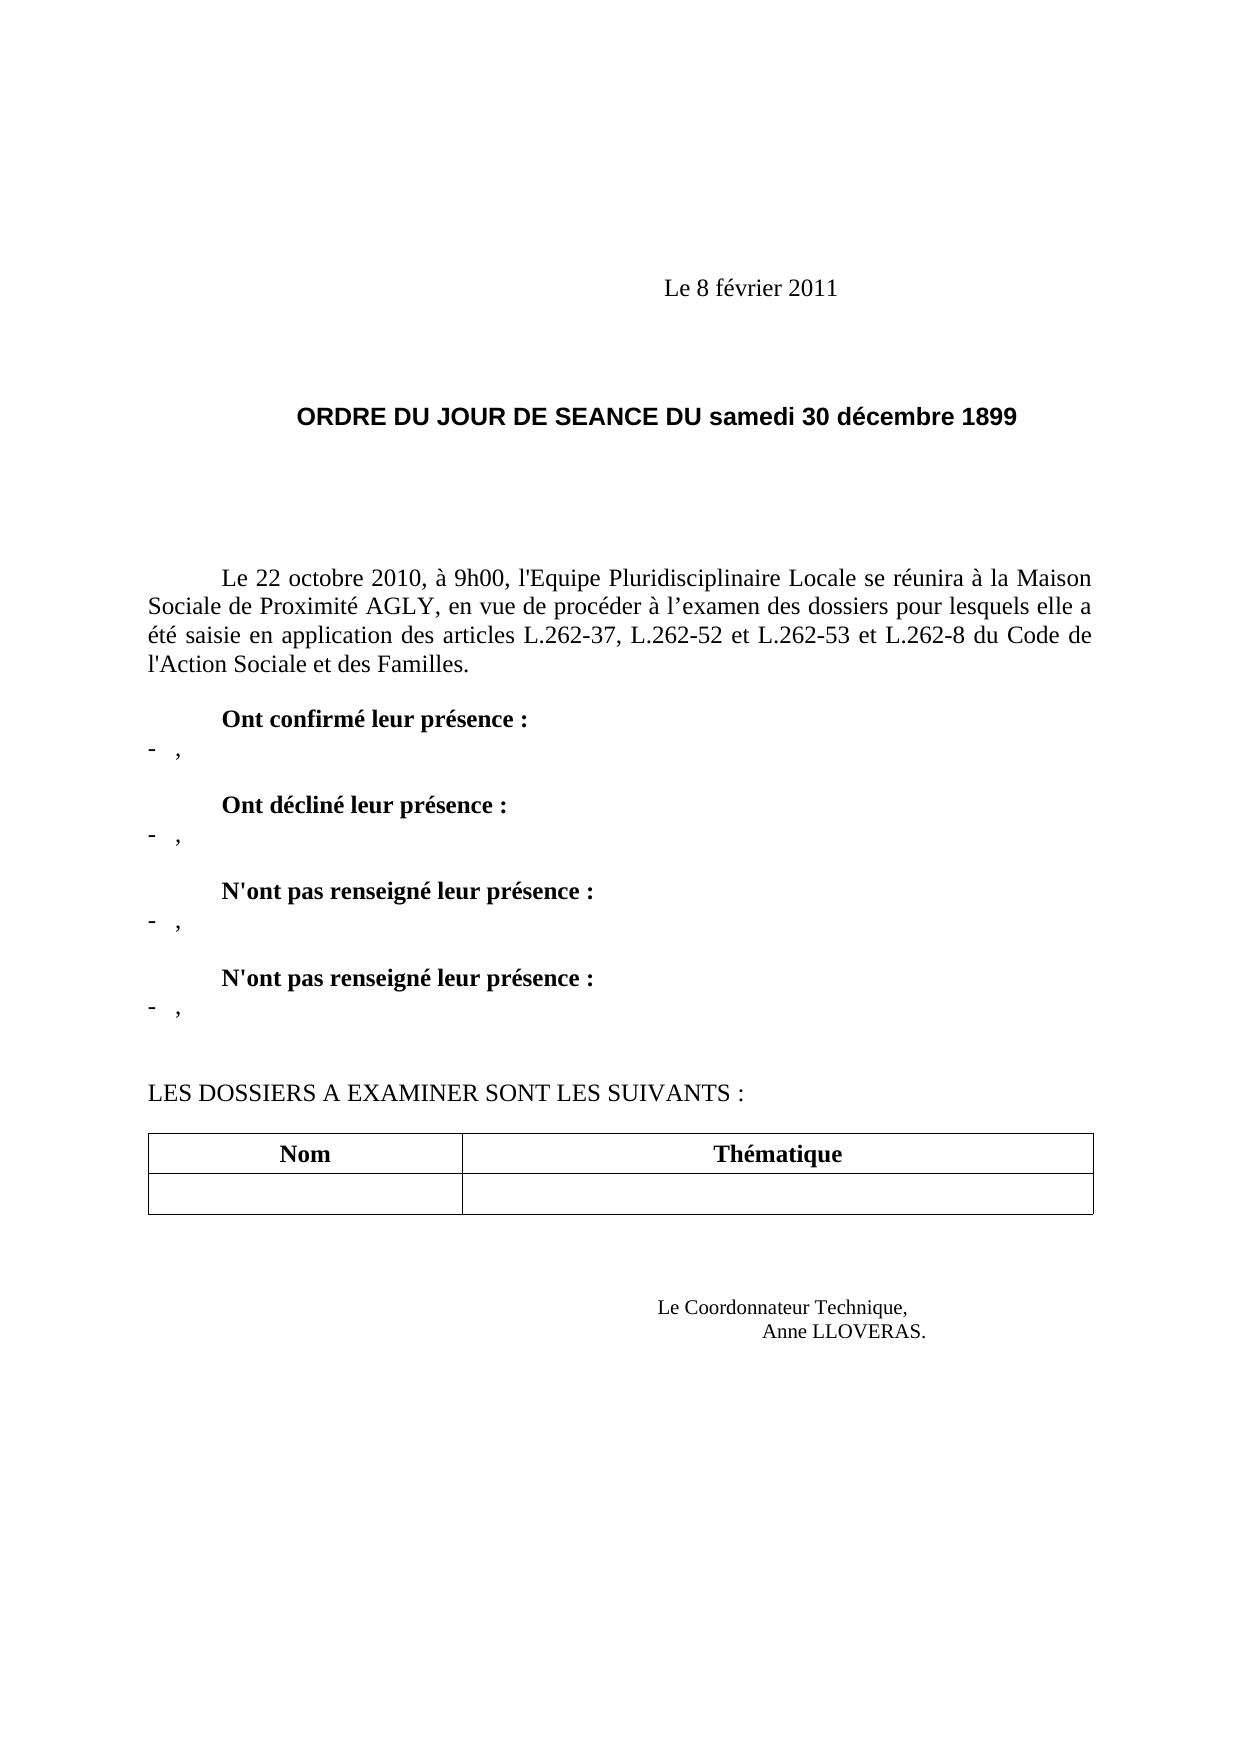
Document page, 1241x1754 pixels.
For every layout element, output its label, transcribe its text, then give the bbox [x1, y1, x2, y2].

text N'ont pas renseigné leur présence : [148, 963, 1093, 991]
text Le Coordonnateur Technique, [148, 1295, 1093, 1319]
text Ont décliné leur présence : [148, 790, 1093, 819]
text N'ont pas renseigné leur présence : [148, 876, 1093, 905]
text - , [148, 991, 1093, 1020]
text - , [148, 905, 1093, 934]
text LES DOSSIERS A EXAMINER SONT LES SUIVANTS : [148, 1078, 1093, 1106]
text Anne LLOVERAS. [148, 1319, 1093, 1343]
text - , [148, 819, 1093, 848]
text Ont confirmé leur présence : [148, 704, 1093, 733]
table_cell [463, 1174, 1093, 1213]
table_cell [149, 1174, 462, 1213]
text - , [148, 733, 1093, 761]
table_header Nom [149, 1134, 462, 1173]
text Le 8 février 2011 [590, 273, 1093, 301]
table_header Thématique [463, 1134, 1093, 1173]
text Le 22 octobre 2010, à 9h00, l'Equipe Pluridisciplinaire Locale se réunira à la Maison Sociale de Proximité AGLY, en vue de procéder à l’examen des dossiers pour lesquels elle a été saisie en application des articles L.262-37, L.262-52 et L.262-53 et L.262-8 du Code de l'Action Sociale et des Familles. [148, 563, 1093, 678]
subtitle ORDRE DU JOUR DE SEANCE DU samedi 30 décembre 1899 [148, 402, 1093, 431]
